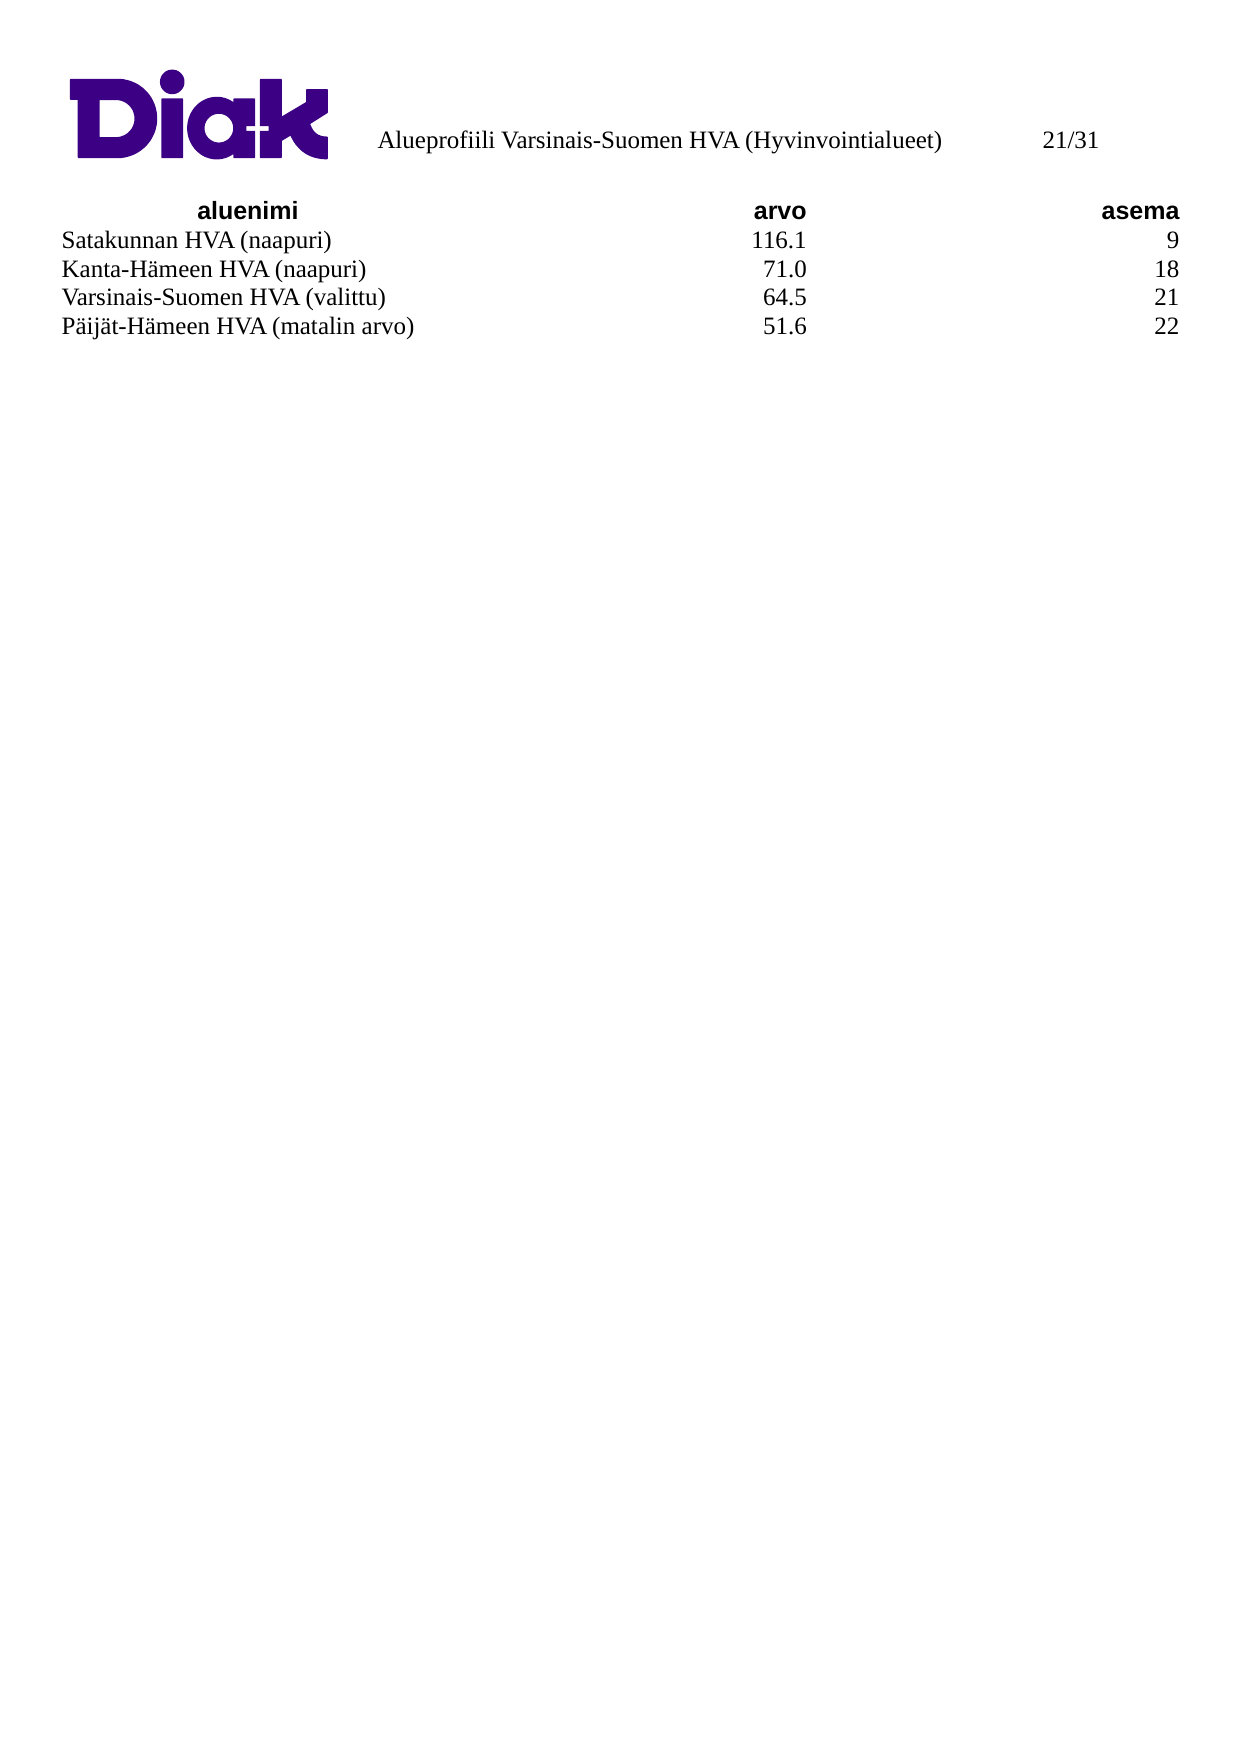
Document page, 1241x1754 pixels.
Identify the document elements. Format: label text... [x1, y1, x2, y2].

table_cell 116.1 [434, 225, 806, 254]
table_cell Päijät-Hämeen HVA (matalin arvo) [61, 311, 434, 340]
table_header aluenimi [61, 196, 434, 225]
table_cell 64.5 [434, 283, 806, 311]
table_cell 21 [806, 283, 1179, 311]
table_cell Varsinais-Suomen HVA (valittu) [61, 283, 434, 311]
table_cell Kanta-Hämeen HVA (naapuri) [61, 254, 434, 282]
table_cell 18 [806, 254, 1179, 282]
table_cell 22 [806, 311, 1179, 340]
table_cell 71.0 [434, 254, 806, 282]
table_cell Satakunnan HVA (naapuri) [61, 225, 434, 254]
table_header arvo [434, 196, 806, 225]
table_header asema [806, 196, 1179, 225]
table_cell 9 [806, 225, 1179, 254]
table_cell 51.6 [434, 311, 806, 340]
